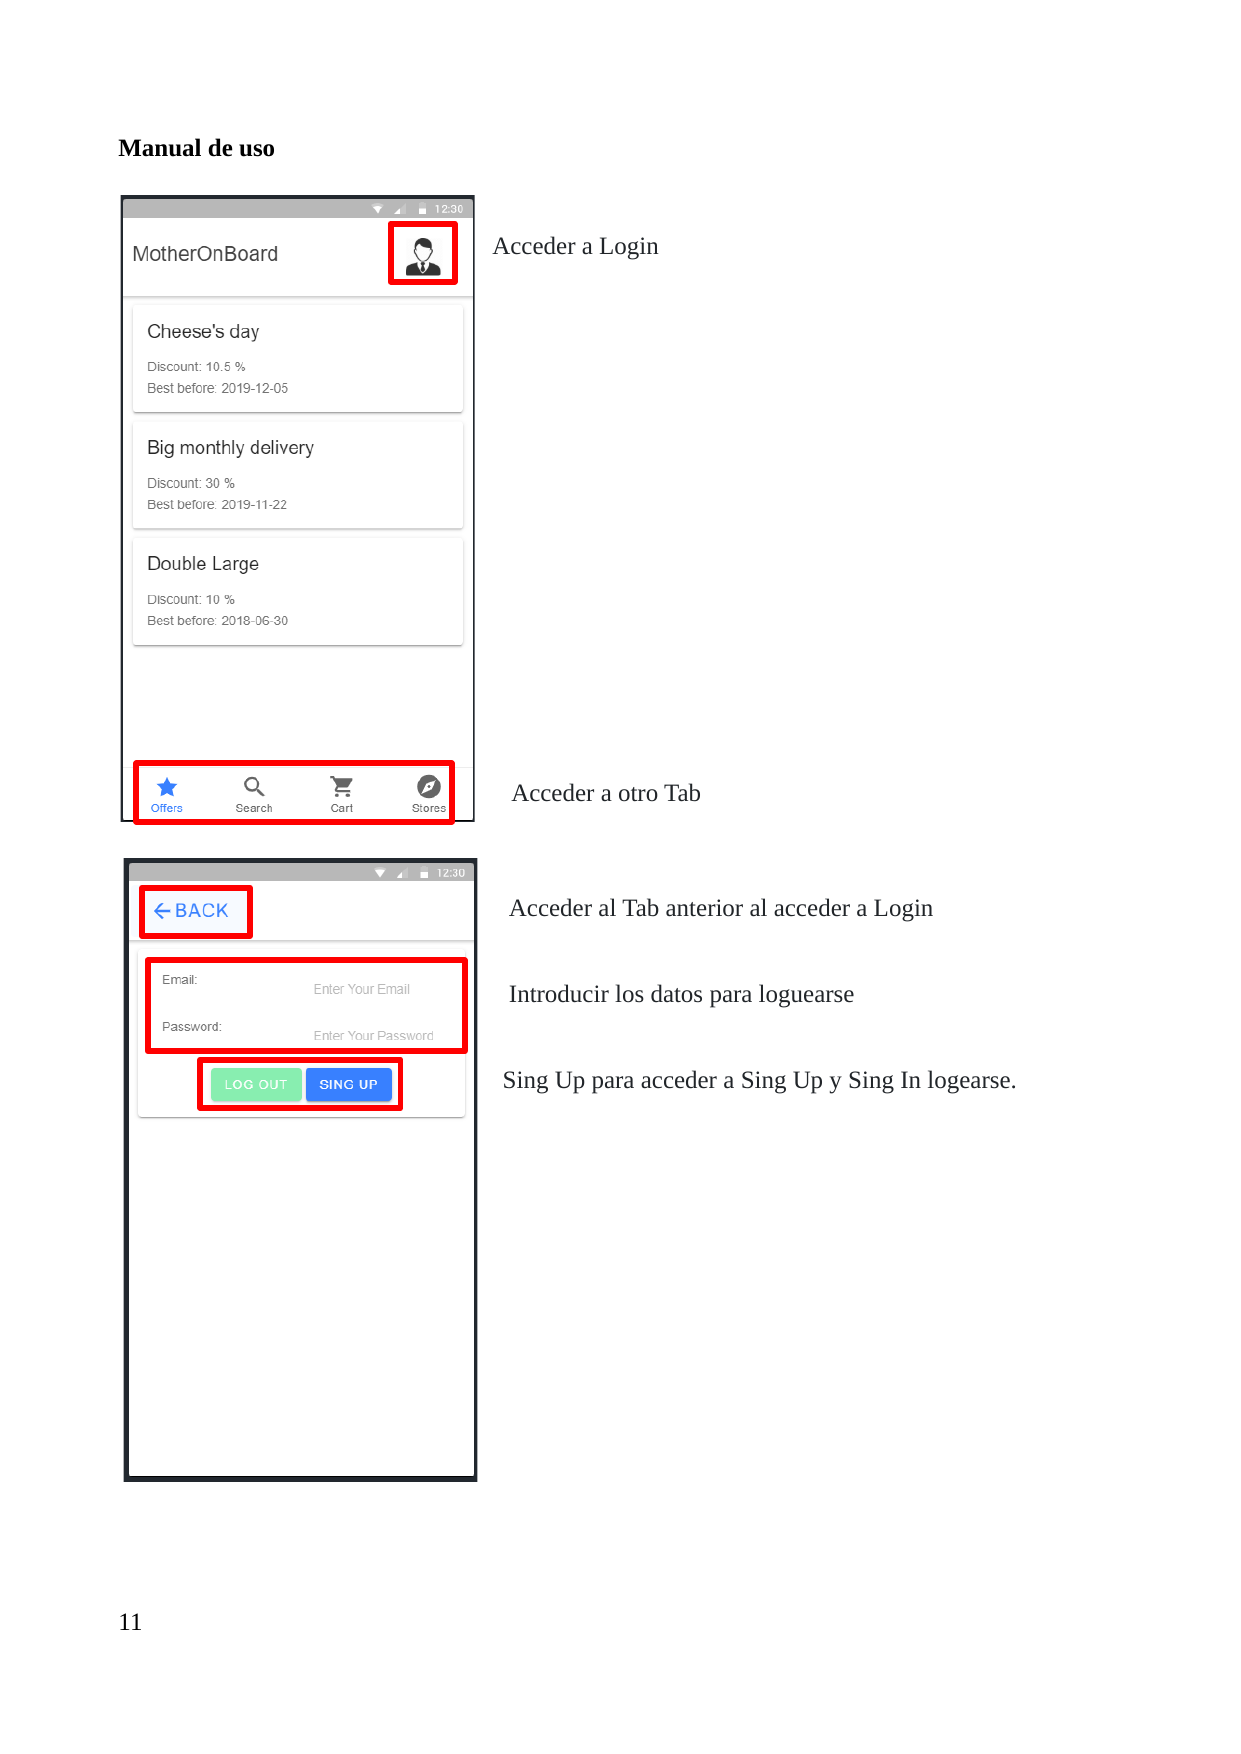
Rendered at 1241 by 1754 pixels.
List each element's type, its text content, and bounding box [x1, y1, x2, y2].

subtitle Manual de uso [118, 133, 1122, 161]
text Acceder al Tab anterior al acceder a Login [478, 893, 1122, 921]
text Sing Up para acceder a Sing Up y Sing In logearse. [478, 1065, 1122, 1094]
text Acceder a Login [475, 231, 1122, 260]
text Acceder a otro Tab [475, 778, 1122, 806]
picture [120, 195, 475, 822]
text Introducir los datos para loguearse [478, 979, 1122, 1008]
picture [139, 766, 449, 819]
picture [123, 858, 478, 1482]
